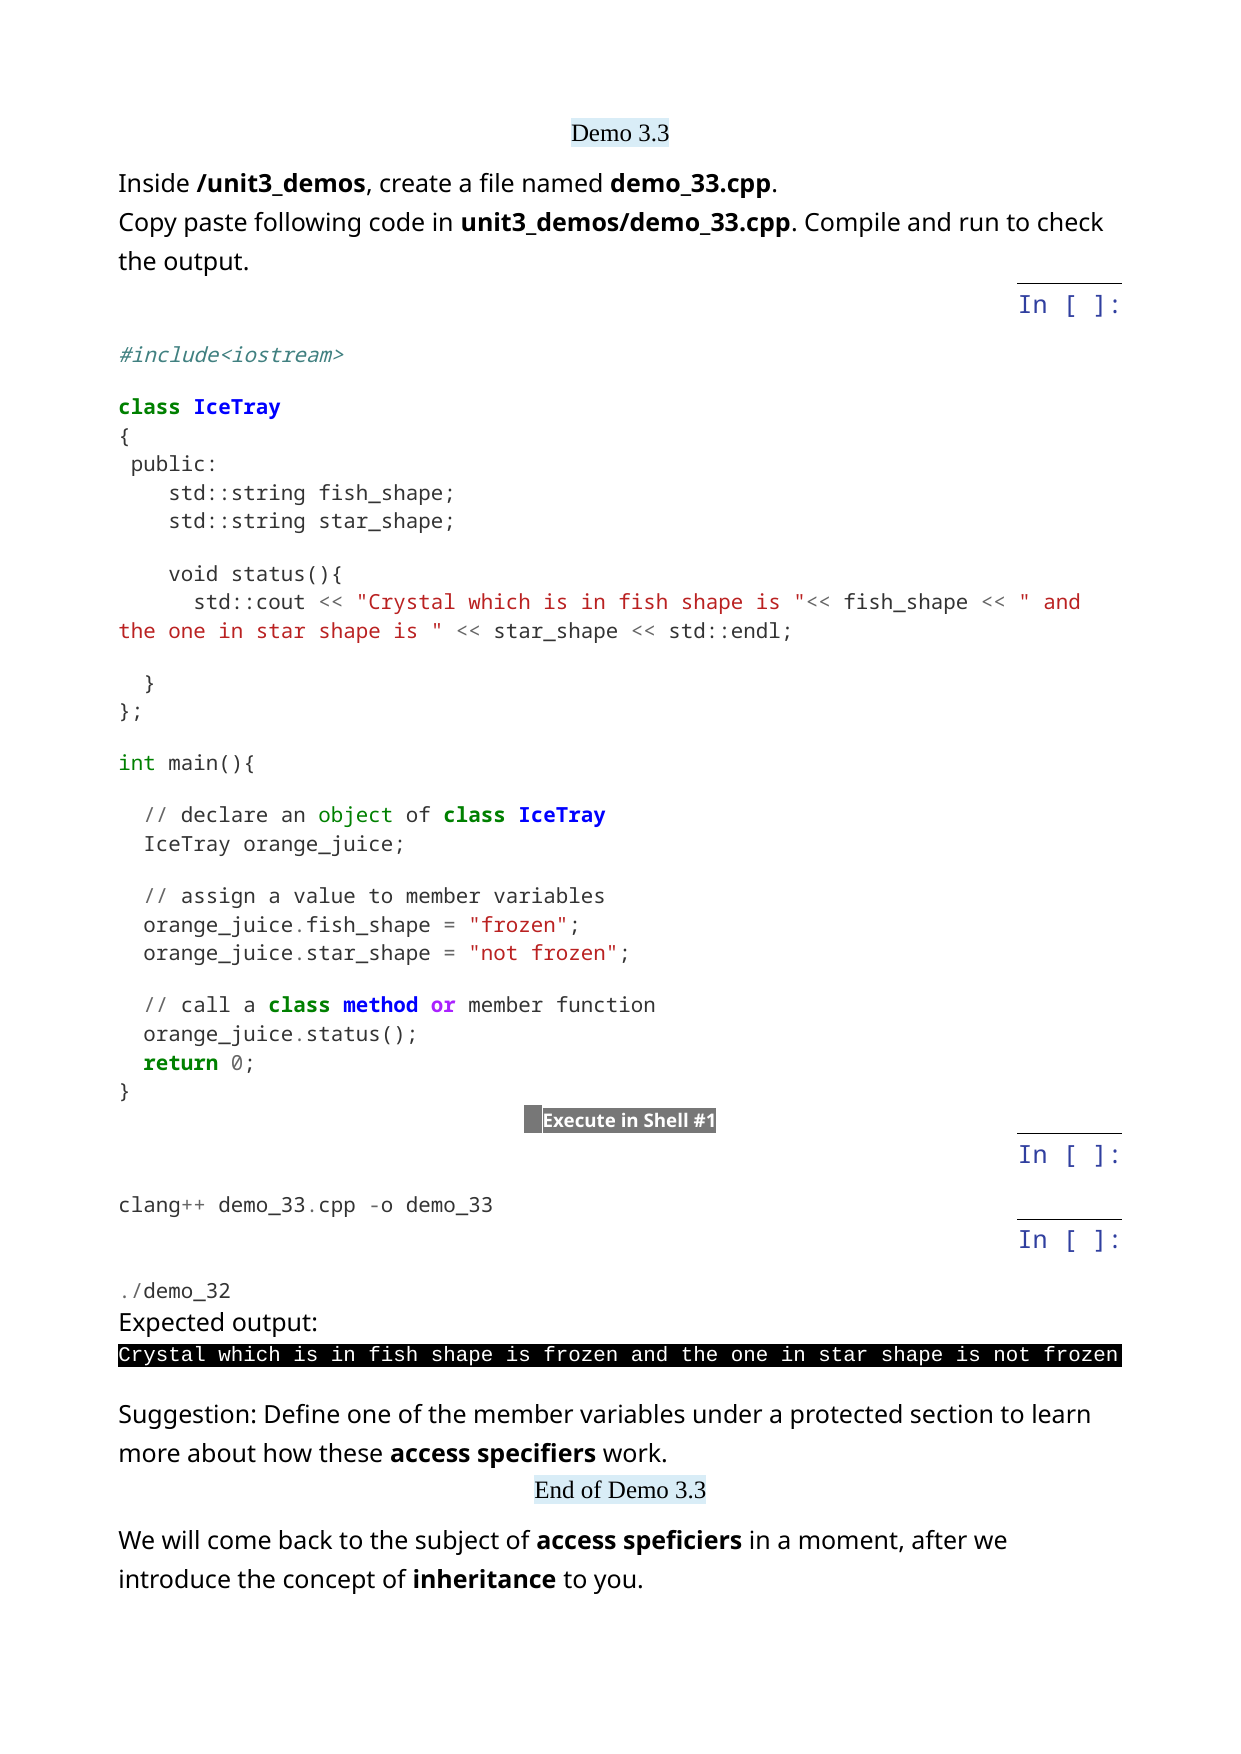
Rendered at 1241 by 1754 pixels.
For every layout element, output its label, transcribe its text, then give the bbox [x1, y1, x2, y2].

text int main(){ [118, 748, 1122, 777]
text #include<iostream> [118, 340, 1122, 369]
text Execute in Shell #1 [118, 1104, 1122, 1133]
text In [ ]: [118, 1219, 1122, 1256]
text } [118, 668, 1122, 696]
text In [ ]: [118, 283, 1122, 320]
text orange_juice.status(); [118, 1019, 1122, 1048]
text std::string star_shape; [118, 506, 1122, 535]
text std::cout << "Crystal which is in fish shape is "<< fish_shape << " and the one in star shape is " << star_shape << std::endl; [118, 587, 1122, 644]
text orange_juice.fish_shape = "frozen"; [118, 910, 1122, 938]
text ./demo_32 [118, 1276, 1122, 1304]
text Demo 3.3 [118, 118, 1122, 147]
text class IceTray [118, 392, 1122, 421]
text { [118, 421, 1122, 449]
text In [ ]: [118, 1133, 1122, 1170]
text Suggestion: Define one of the member variables under a protected section to learn more about how these access specifiers work. [118, 1397, 1122, 1470]
text Expected output: [118, 1304, 1122, 1339]
text orange_juice.star_shape = "not frozen"; [118, 938, 1122, 967]
text Inside /unit3_demos, create a file named demo_33.cpp. [118, 166, 1122, 200]
text We will come back to the subject of access speficiers in a moment, after we introduce the concept of inheritance to you. [118, 1523, 1122, 1596]
text void status(){ [118, 559, 1122, 587]
text }; [118, 696, 1122, 725]
text } [118, 1076, 1122, 1104]
text // declare an object of class IceTray [118, 801, 1122, 829]
text return 0; [118, 1048, 1122, 1076]
text public: [118, 449, 1122, 478]
text std::string fish_shape; [118, 478, 1122, 506]
text IceTray orange_juice; [118, 829, 1122, 858]
text clang++ demo_33.cpp -o demo_33 [118, 1191, 1122, 1219]
text // call a class method or member function [118, 991, 1122, 1019]
text End of Demo 3.3 [118, 1475, 1122, 1504]
text Copy paste following code in unit3_demos/demo_33.cpp. Compile and run to check the output. [118, 205, 1122, 278]
text Crystal which is in fish shape is frozen and the one in star shape is not frozen [118, 1344, 1122, 1367]
text // assign a value to member variables [118, 881, 1122, 910]
